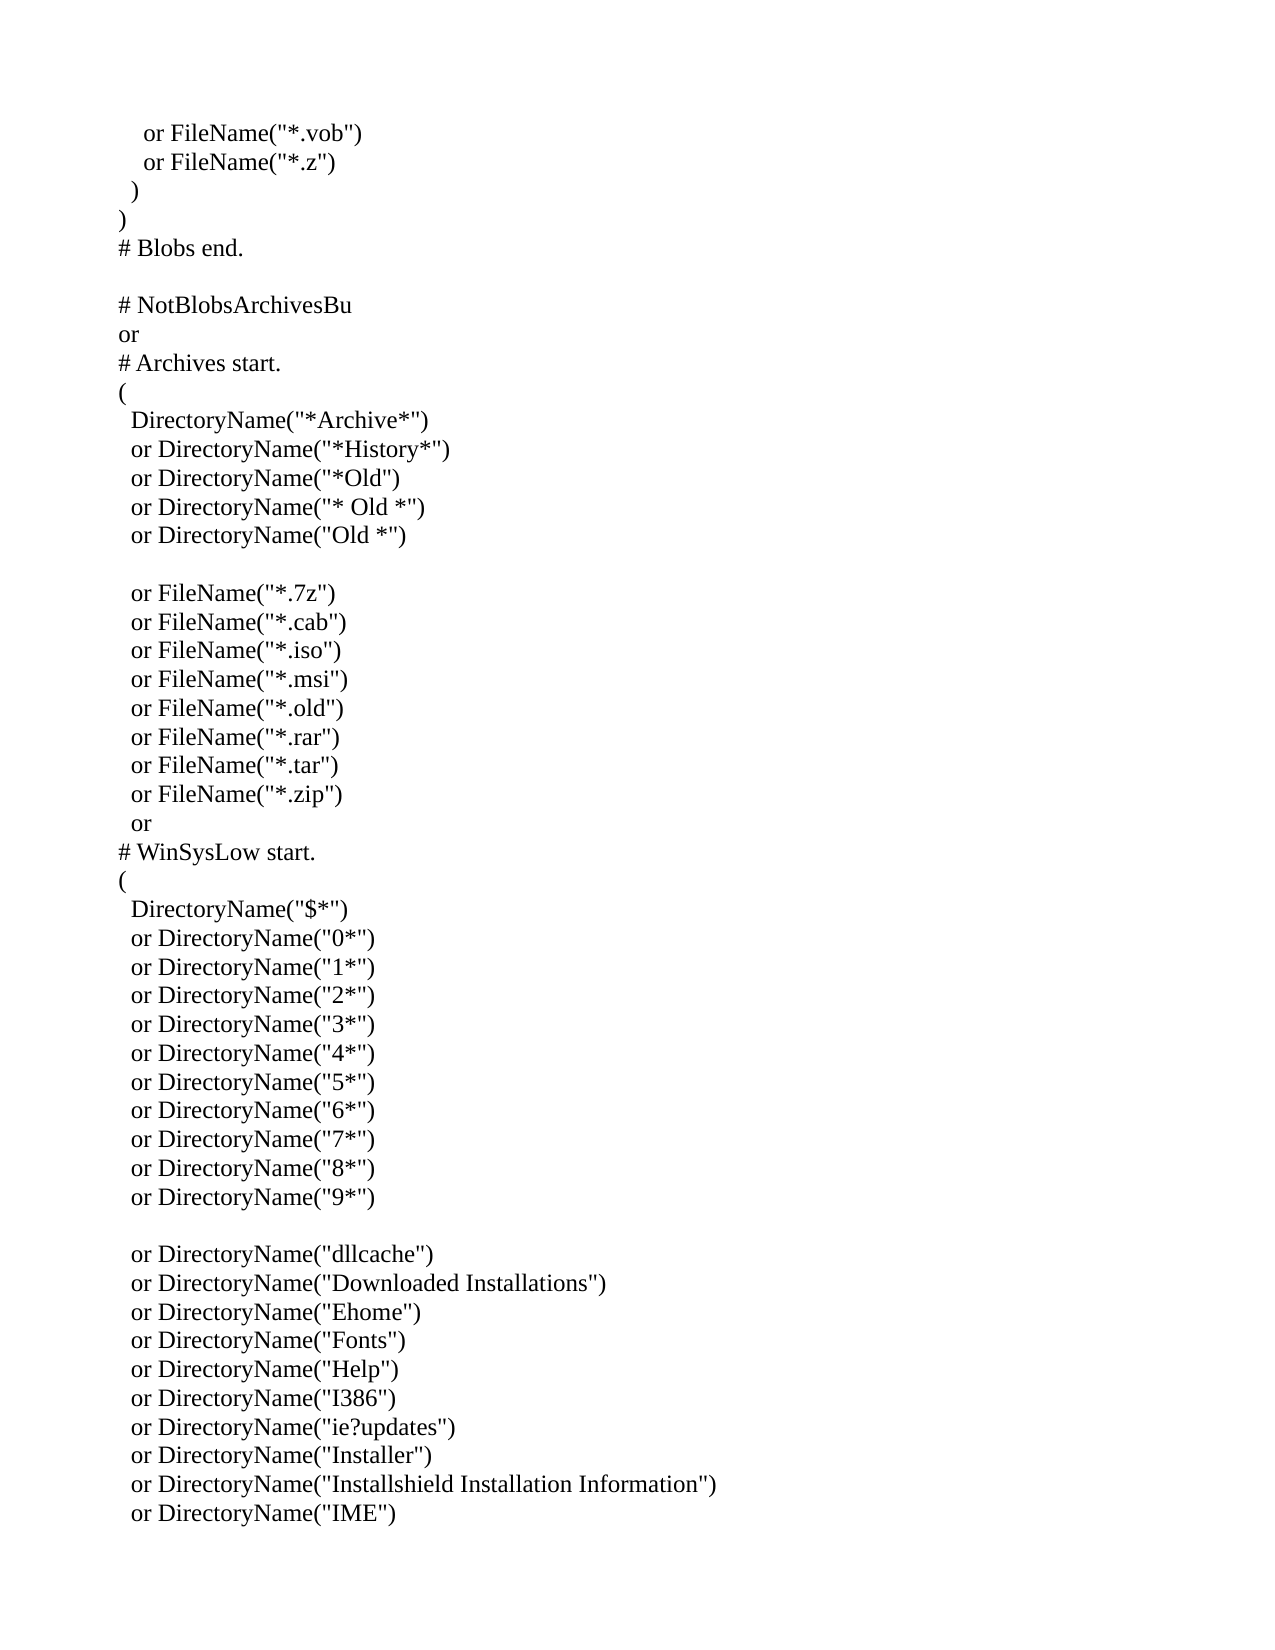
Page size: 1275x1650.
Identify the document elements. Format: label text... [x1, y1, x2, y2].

text or DirectoryName("6*") [118, 1096, 1157, 1124]
text DirectoryName("*Archive*") [118, 406, 1157, 434]
text or DirectoryName("Installer") [118, 1441, 1157, 1469]
text ) [118, 204, 1157, 233]
text or DirectoryName("ie?updates") [118, 1412, 1157, 1441]
text DirectoryName("$*") [118, 894, 1157, 923]
text or FileName("*.vob") [118, 118, 1157, 147]
text or DirectoryName("4*") [118, 1038, 1157, 1067]
text or DirectoryName("IME") [118, 1498, 1157, 1527]
text or DirectoryName("*Old") [118, 463, 1157, 492]
text or DirectoryName("9*") [118, 1182, 1157, 1211]
text or FileName("*.old") [118, 693, 1157, 722]
text # WinSysLow start. [118, 837, 1157, 866]
text or [118, 808, 1157, 837]
text or DirectoryName("Help") [118, 1354, 1157, 1383]
text or DirectoryName("Fonts") [118, 1326, 1157, 1354]
text # Archives start. [118, 348, 1157, 377]
text or DirectoryName("5*") [118, 1067, 1157, 1096]
text or FileName("*.tar") [118, 751, 1157, 779]
text or [118, 319, 1157, 348]
text or FileName("*.iso") [118, 636, 1157, 664]
text or DirectoryName("Installshield Installation Information") [118, 1469, 1157, 1498]
text or DirectoryName("Old *") [118, 521, 1157, 549]
text or DirectoryName("dllcache") [118, 1239, 1157, 1268]
text or FileName("*.zip") [118, 779, 1157, 808]
text or DirectoryName("*History*") [118, 434, 1157, 463]
text or FileName("*.msi") [118, 664, 1157, 693]
text ) [118, 176, 1157, 204]
text or DirectoryName("1*") [118, 952, 1157, 981]
text or DirectoryName("2*") [118, 981, 1157, 1009]
text # Blobs end. [118, 233, 1157, 262]
text or FileName("*.z") [118, 147, 1157, 176]
text # NotBlobsArchivesBu [118, 291, 1157, 319]
text or DirectoryName("8*") [118, 1153, 1157, 1182]
text or DirectoryName("I386") [118, 1383, 1157, 1412]
text or FileName("*.cab") [118, 607, 1157, 636]
text or DirectoryName("Ehome") [118, 1297, 1157, 1326]
text ( [118, 866, 1157, 894]
text or DirectoryName("7*") [118, 1124, 1157, 1153]
text or DirectoryName("Downloaded Installations") [118, 1268, 1157, 1297]
text or DirectoryName("* Old *") [118, 492, 1157, 521]
text ( [118, 377, 1157, 406]
text or DirectoryName("3*") [118, 1009, 1157, 1038]
text or DirectoryName("0*") [118, 923, 1157, 952]
text or FileName("*.7z") [118, 578, 1157, 607]
text or FileName("*.rar") [118, 722, 1157, 751]
